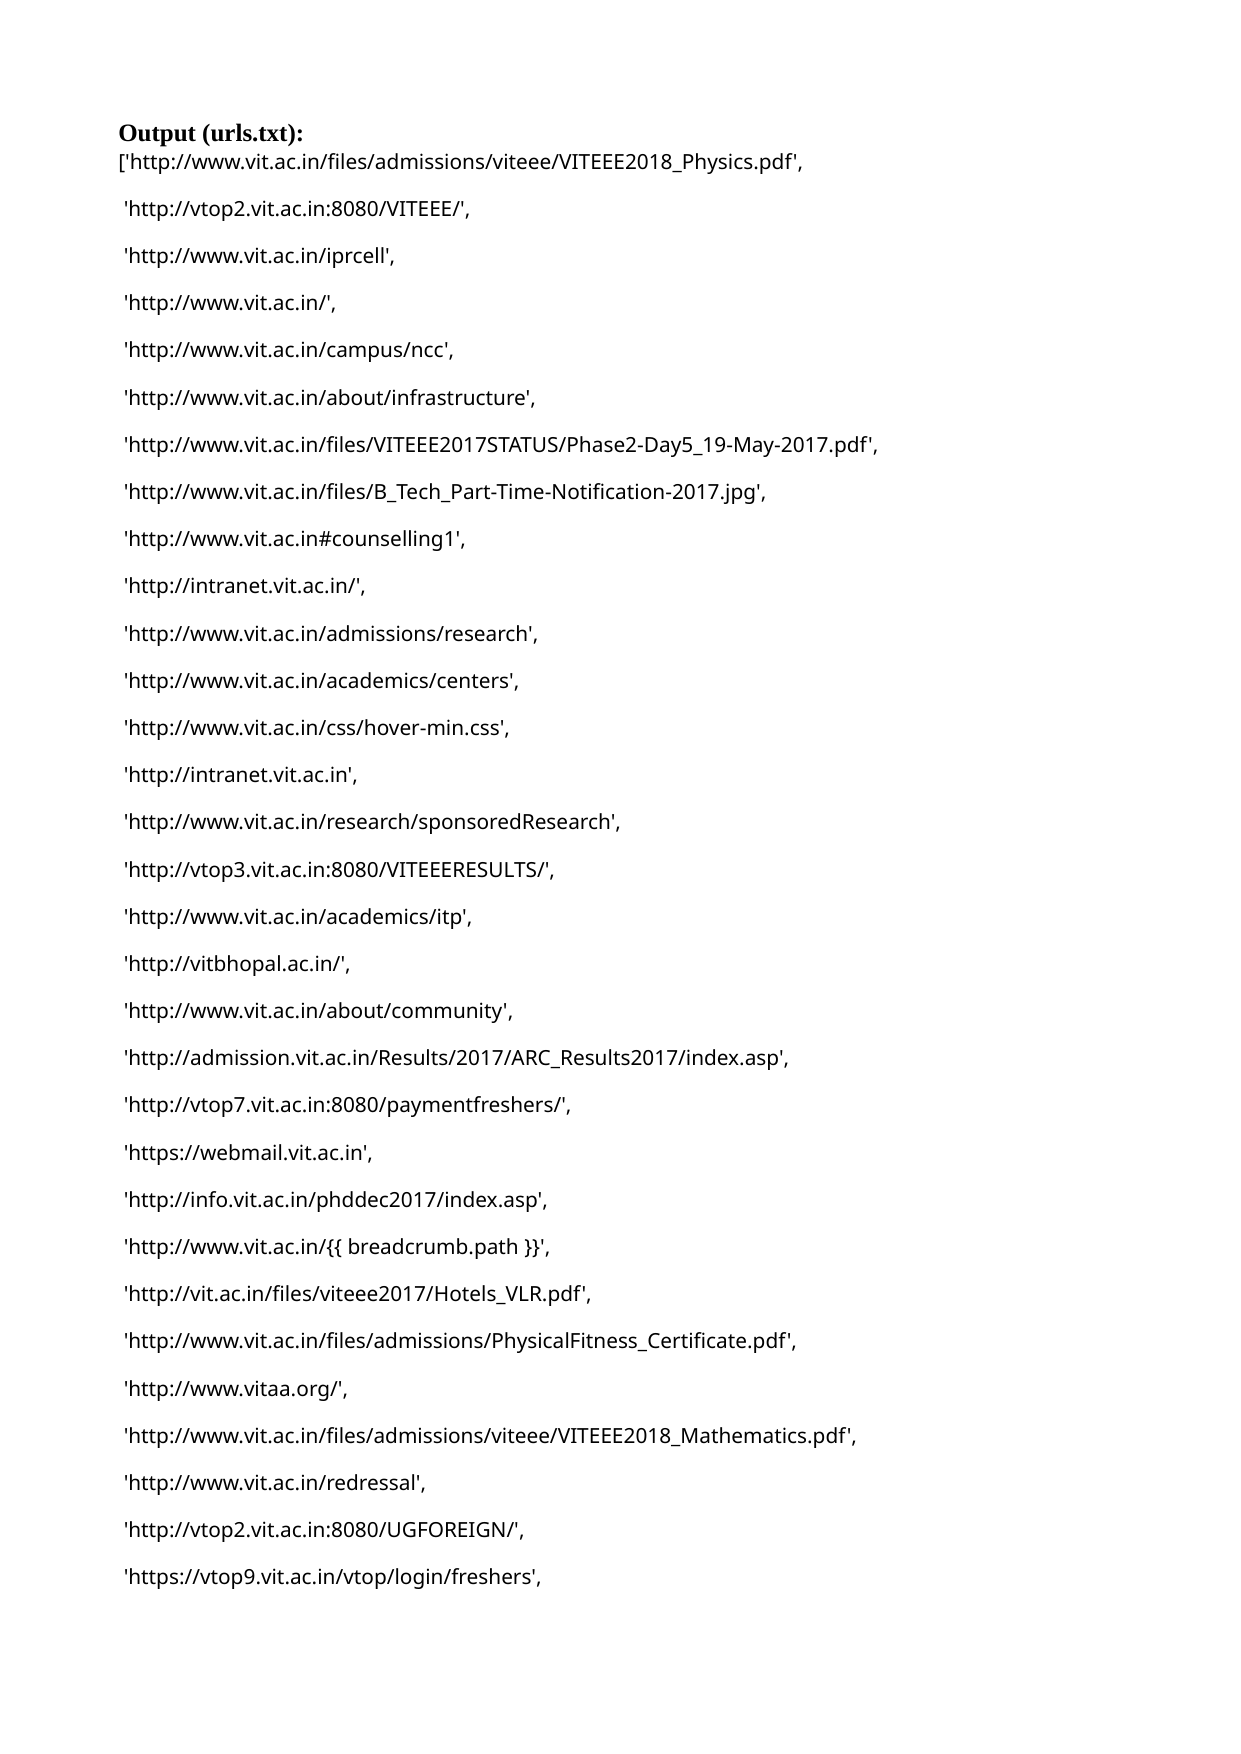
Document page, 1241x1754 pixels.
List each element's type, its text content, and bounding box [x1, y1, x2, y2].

text 'http://vitbhopal.ac.in/', [118, 949, 1122, 977]
text 'http://www.vit.ac.in/files/admissions/PhysicalFitness_Certificate.pdf', [118, 1327, 1122, 1355]
text 'http://www.vit.ac.in/', [118, 288, 1122, 317]
text 'http://admission.vit.ac.in/Results/2017/ARC_Results2017/index.asp', [118, 1043, 1122, 1072]
text 'https://vtop9.vit.ac.in/vtop/login/freshers', [118, 1562, 1122, 1591]
text 'http://www.vit.ac.in/research/sponsoredResearch', [118, 807, 1122, 836]
text 'http://www.vit.ac.in/academics/itp', [118, 902, 1122, 930]
text 'http://info.vit.ac.in/phddec2017/index.asp', [118, 1185, 1122, 1213]
text 'http://www.vit.ac.in/about/community', [118, 996, 1122, 1025]
text 'http://intranet.vit.ac.in', [118, 760, 1122, 789]
text 'http://www.vit.ac.in/files/B_Tech_Part-Time-Notification-2017.jpg', [118, 477, 1122, 506]
text 'http://intranet.vit.ac.in/', [118, 572, 1122, 600]
text 'http://www.vit.ac.in/{{ breadcrumb.path }}', [118, 1232, 1122, 1261]
text 'http://www.vit.ac.in/iprcell', [118, 241, 1122, 270]
text ['http://www.vit.ac.in/files/admissions/viteee/VITEEE2018_Physics.pdf', [118, 147, 1122, 175]
text Output (urls.txt): [118, 118, 1122, 147]
text 'http://vit.ac.in/files/viteee2017/Hotels_VLR.pdf', [118, 1279, 1122, 1308]
text 'http://www.vit.ac.in/campus/ncc', [118, 336, 1122, 364]
text 'http://vtop2.vit.ac.in:8080/VITEEE/', [118, 194, 1122, 222]
text 'http://vtop7.vit.ac.in:8080/paymentfreshers/', [118, 1091, 1122, 1119]
text 'http://www.vit.ac.in/css/hover-min.css', [118, 713, 1122, 742]
text 'https://webmail.vit.ac.in', [118, 1138, 1122, 1166]
text 'http://vtop2.vit.ac.in:8080/UGFOREIGN/', [118, 1515, 1122, 1544]
text 'http://www.vit.ac.in/academics/centers', [118, 666, 1122, 694]
text 'http://www.vit.ac.in#counselling1', [118, 524, 1122, 553]
text 'http://www.vit.ac.in/admissions/research', [118, 619, 1122, 647]
text 'http://www.vit.ac.in/about/infrastructure', [118, 383, 1122, 411]
text 'http://www.vitaa.org/', [118, 1374, 1122, 1402]
text 'http://www.vit.ac.in/files/admissions/viteee/VITEEE2018_Mathematics.pdf', [118, 1421, 1122, 1449]
text 'http://www.vit.ac.in/files/VITEEE2017STATUS/Phase2-Day5_19-May-2017.pdf', [118, 430, 1122, 458]
text 'http://vtop3.vit.ac.in:8080/VITEEERESULTS/', [118, 855, 1122, 883]
text 'http://www.vit.ac.in/redressal', [118, 1468, 1122, 1497]
